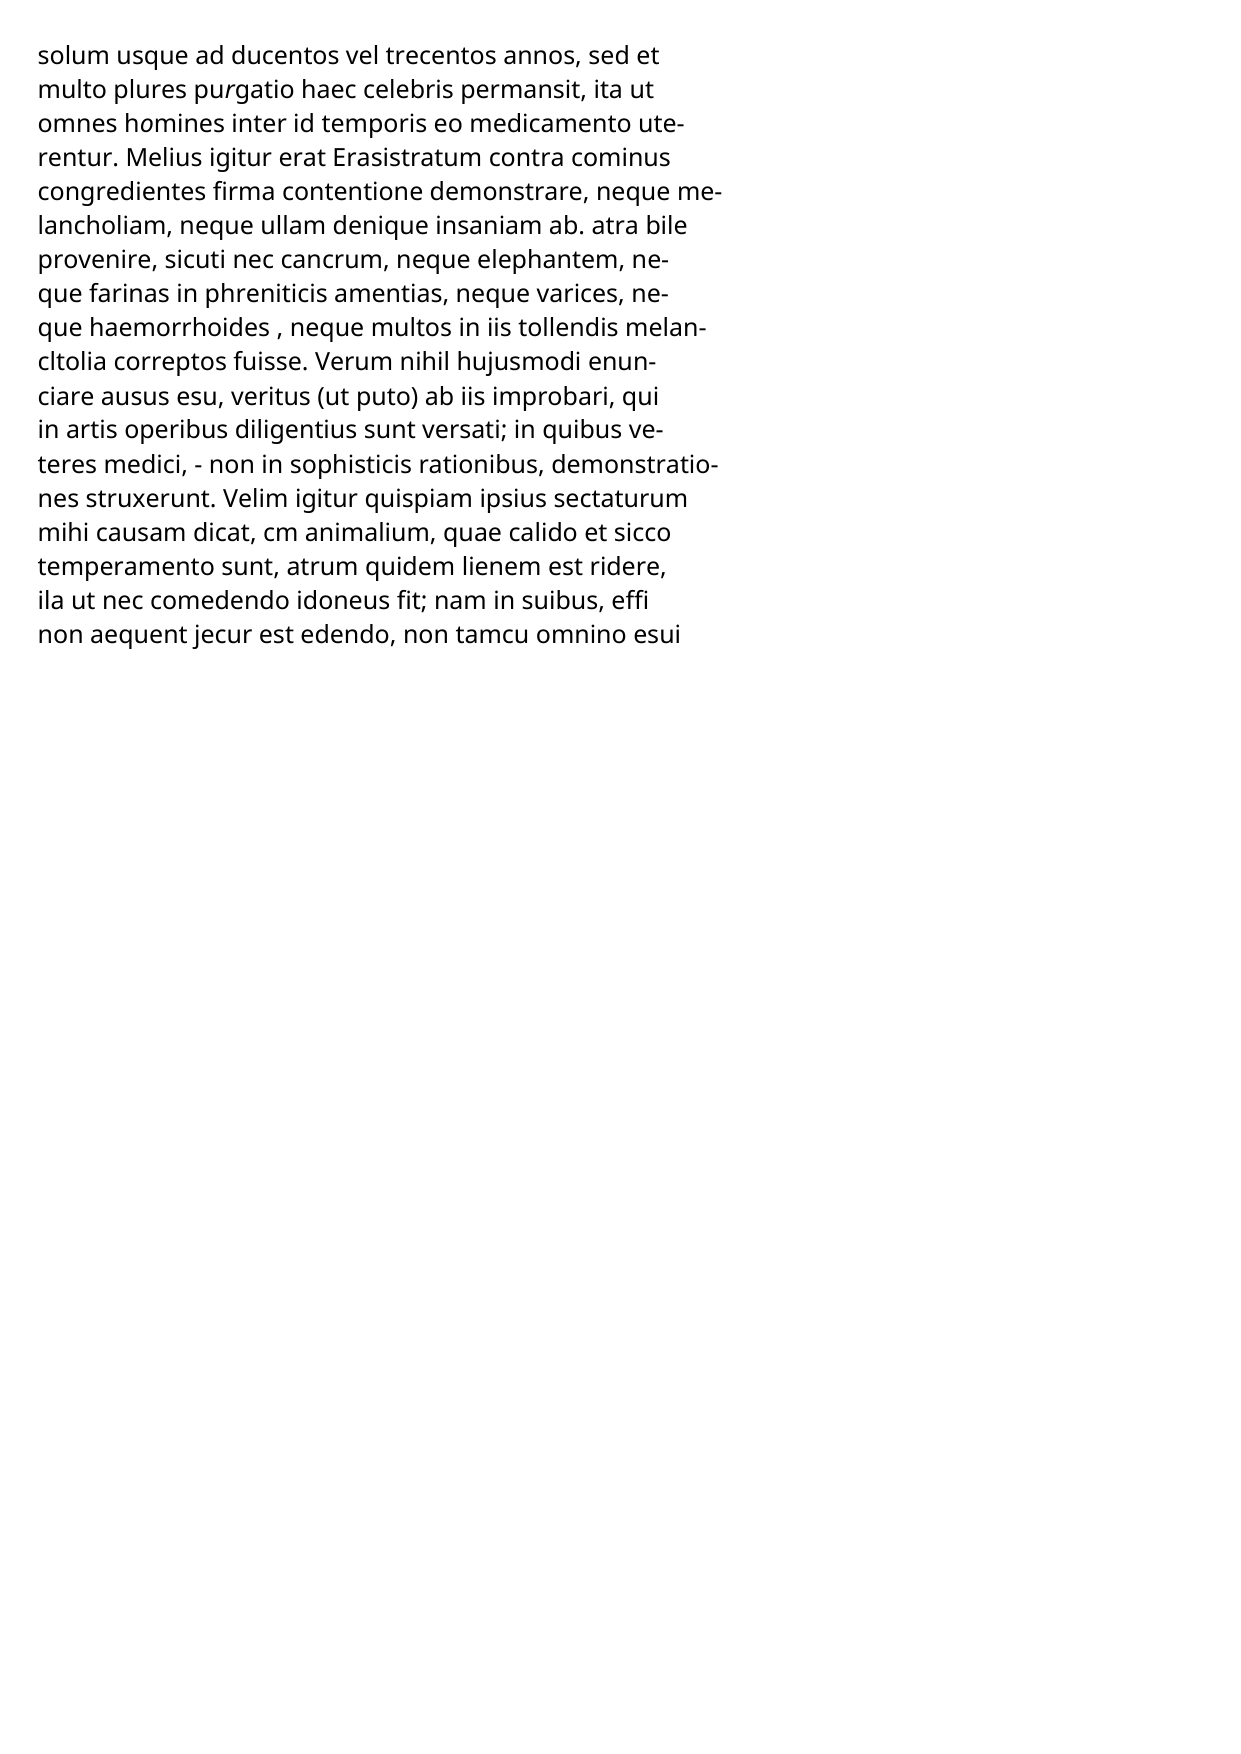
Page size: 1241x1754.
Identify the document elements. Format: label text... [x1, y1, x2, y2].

text solum usque ad ducentos vel trecentos annos, sed et multo plures purgatio haec celebris permansit, ita ut omnes homines inter id temporis eo medicamento ute- rentur. Melius igitur erat Erasistratum contra cominus congredientes firma contentione demonstrare, neque me- lancholiam, neque ullam denique insaniam ab. atra bile provenire, sicuti nec cancrum, neque elephantem, ne- que farinas in phreniticis amentias, neque varices, ne- que haemorrhoides , neque multos in iis tollendis melan- cltolia correptos fuisse. Verum nihil hujusmodi enun- ciare ausus esu, veritus (ut puto) ab iis improbari, qui in artis operibus diligentius sunt versati; in quibus ve- teres medici, - non in sophisticis rationibus, demonstratio- nes struxerunt. Velim igitur quispiam ipsius sectaturum mihi causam dicat, cm animalium, quae calido et sicco temperamento sunt, atrum quidem lienem est ridere, ila ut nec comedendo idoneus fit; nam in suibus, effi non aequent jecur est edendo, non tamcu omnino esui [37, 37, 1203, 651]
